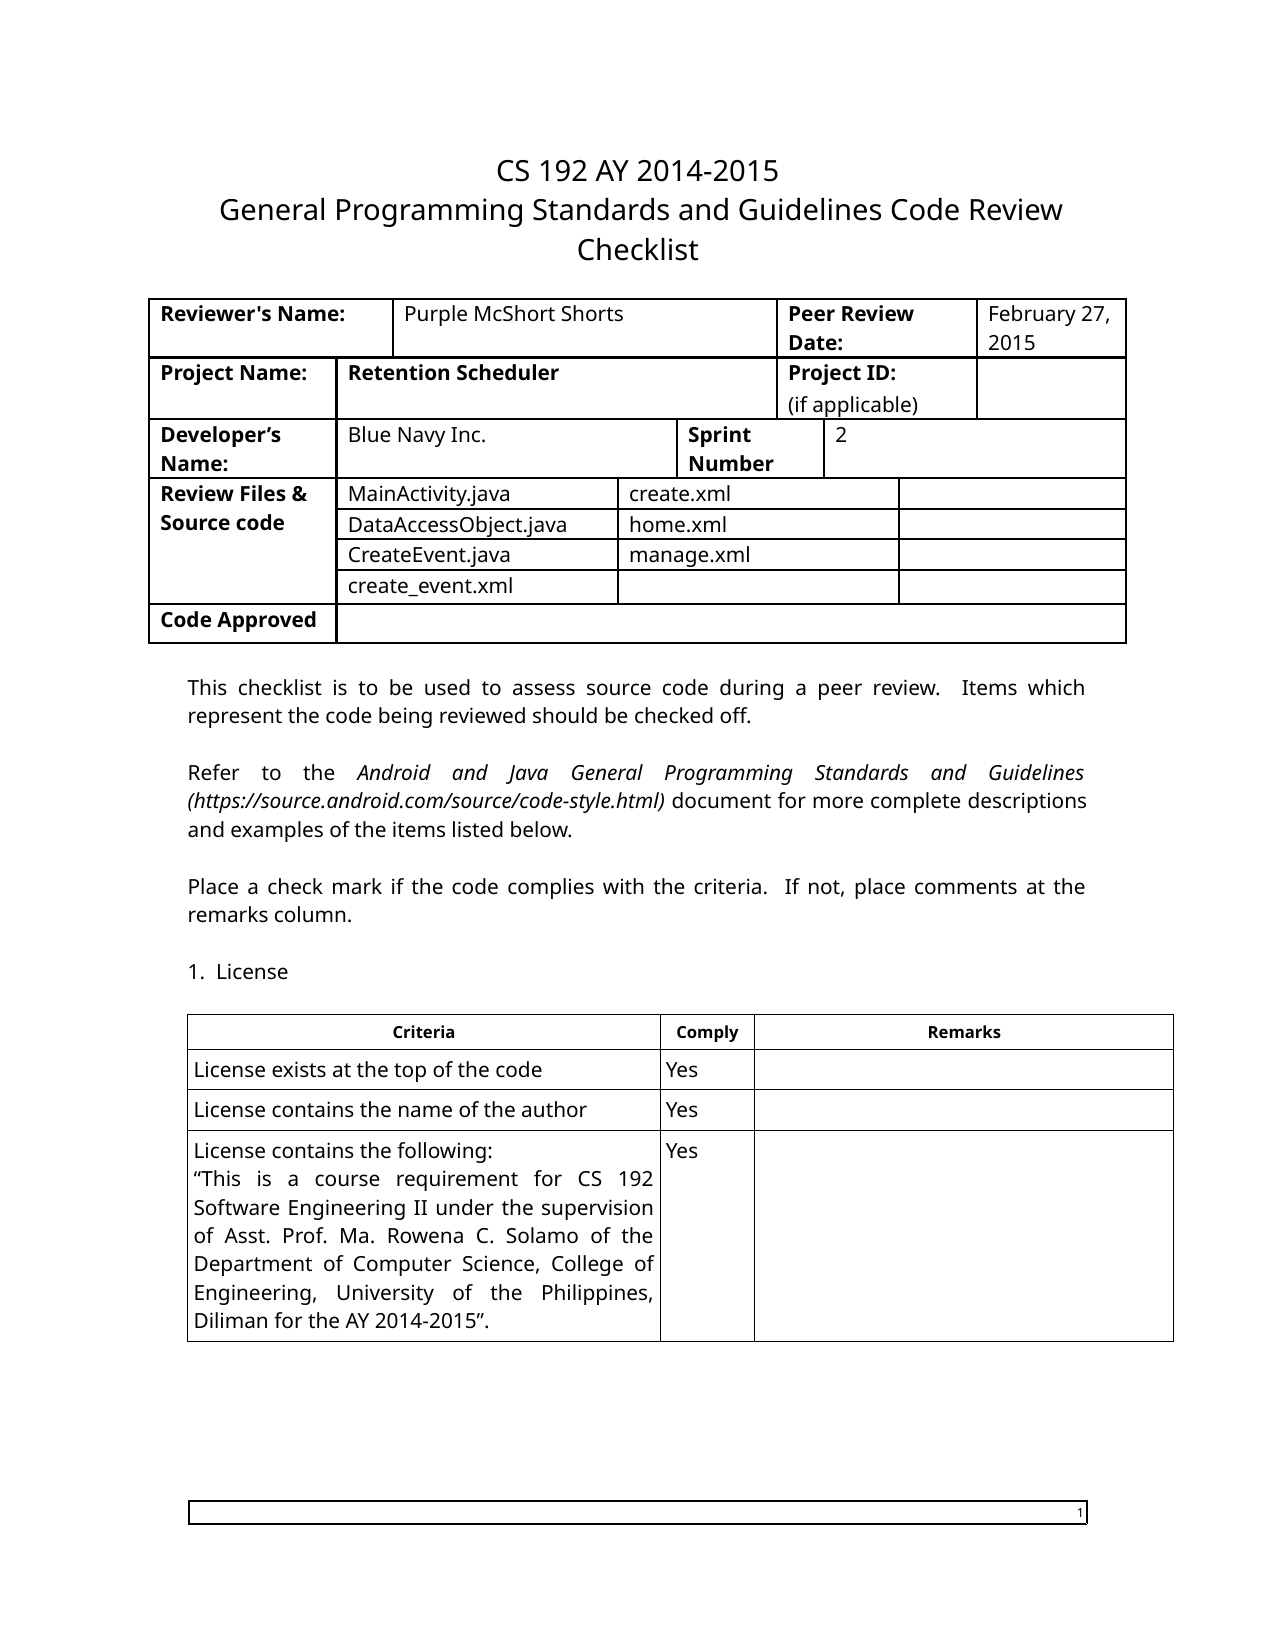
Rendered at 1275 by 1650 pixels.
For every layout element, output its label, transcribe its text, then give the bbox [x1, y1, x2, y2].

table_header Criteria [188, 1015, 660, 1049]
table_cell Project Name: [150, 359, 335, 418]
table_cell Sprint Number [678, 420, 823, 477]
table_cell [900, 540, 1125, 569]
table_cell Blue Navy Inc. [338, 420, 676, 477]
table_cell [900, 479, 1125, 508]
text 1. License [187, 957, 1087, 986]
table_cell (if applicable) [778, 388, 976, 418]
table_cell Code Approved [150, 605, 335, 642]
table_header Comply [661, 1015, 754, 1049]
table_cell Review Files & Source code [150, 479, 335, 603]
table_cell home.xml [619, 510, 898, 538]
text This checklist is to be used to assess source code during a peer review. Items which represent the code being reviewed should be checked off. [187, 673, 1087, 729]
table_cell [978, 359, 1125, 418]
table_header February 27, 2015 [978, 300, 1125, 356]
text General Programming Standards and Guidelines Code Review Checklist [187, 190, 1087, 269]
text Refer to the Android and Java General Programming Standards and Guidelines (https://source.android.com/source/code-style.html) document for more complete descriptions and examples of the items listed below. [187, 758, 1087, 843]
table_cell Yes [661, 1050, 754, 1089]
table_cell [619, 571, 898, 603]
table_cell MainActivity.java [338, 479, 617, 508]
table_header Purple McShort Shorts [394, 300, 776, 356]
text CS 192 AY 2014-2015 [187, 150, 1087, 190]
table_cell Yes [661, 1090, 754, 1129]
table_cell Project ID: [778, 359, 976, 388]
table_cell create_event.xml [338, 571, 617, 603]
table_cell [338, 605, 1125, 642]
table_cell [755, 1131, 1173, 1341]
table_cell [900, 571, 1125, 603]
table_cell manage.xml [619, 540, 898, 569]
table_cell [755, 1050, 1173, 1089]
table_cell Developer’s Name: [150, 420, 335, 477]
table_cell License contains the name of the author [188, 1090, 660, 1129]
table_cell License exists at the top of the code [188, 1050, 660, 1089]
table_cell DataAccessObject.java [338, 510, 617, 538]
table_header Peer Review Date: [778, 300, 976, 356]
table_header Remarks [755, 1015, 1173, 1049]
table_cell [900, 510, 1125, 538]
table_cell CreateEvent.java [338, 540, 617, 569]
text Place a check mark if the code complies with the criteria. If not, place comments at the remarks column. [187, 872, 1087, 929]
table_cell 2 [825, 420, 1125, 477]
table_cell create.xml [619, 479, 898, 508]
table_cell License contains the following: “This is a course requirement for CS 192 Software Engineering II under the supervision of Asst. Prof. Ma. Rowena C. Solamo of the Department of Computer Science, College of Engineering, University of the Philippines, Diliman for the AY 2014-2015”. [188, 1131, 660, 1341]
table_cell Retention Scheduler [338, 359, 776, 418]
table_header Reviewer's Name: [150, 300, 392, 356]
table_cell [755, 1090, 1173, 1129]
table_cell Yes [661, 1131, 754, 1341]
